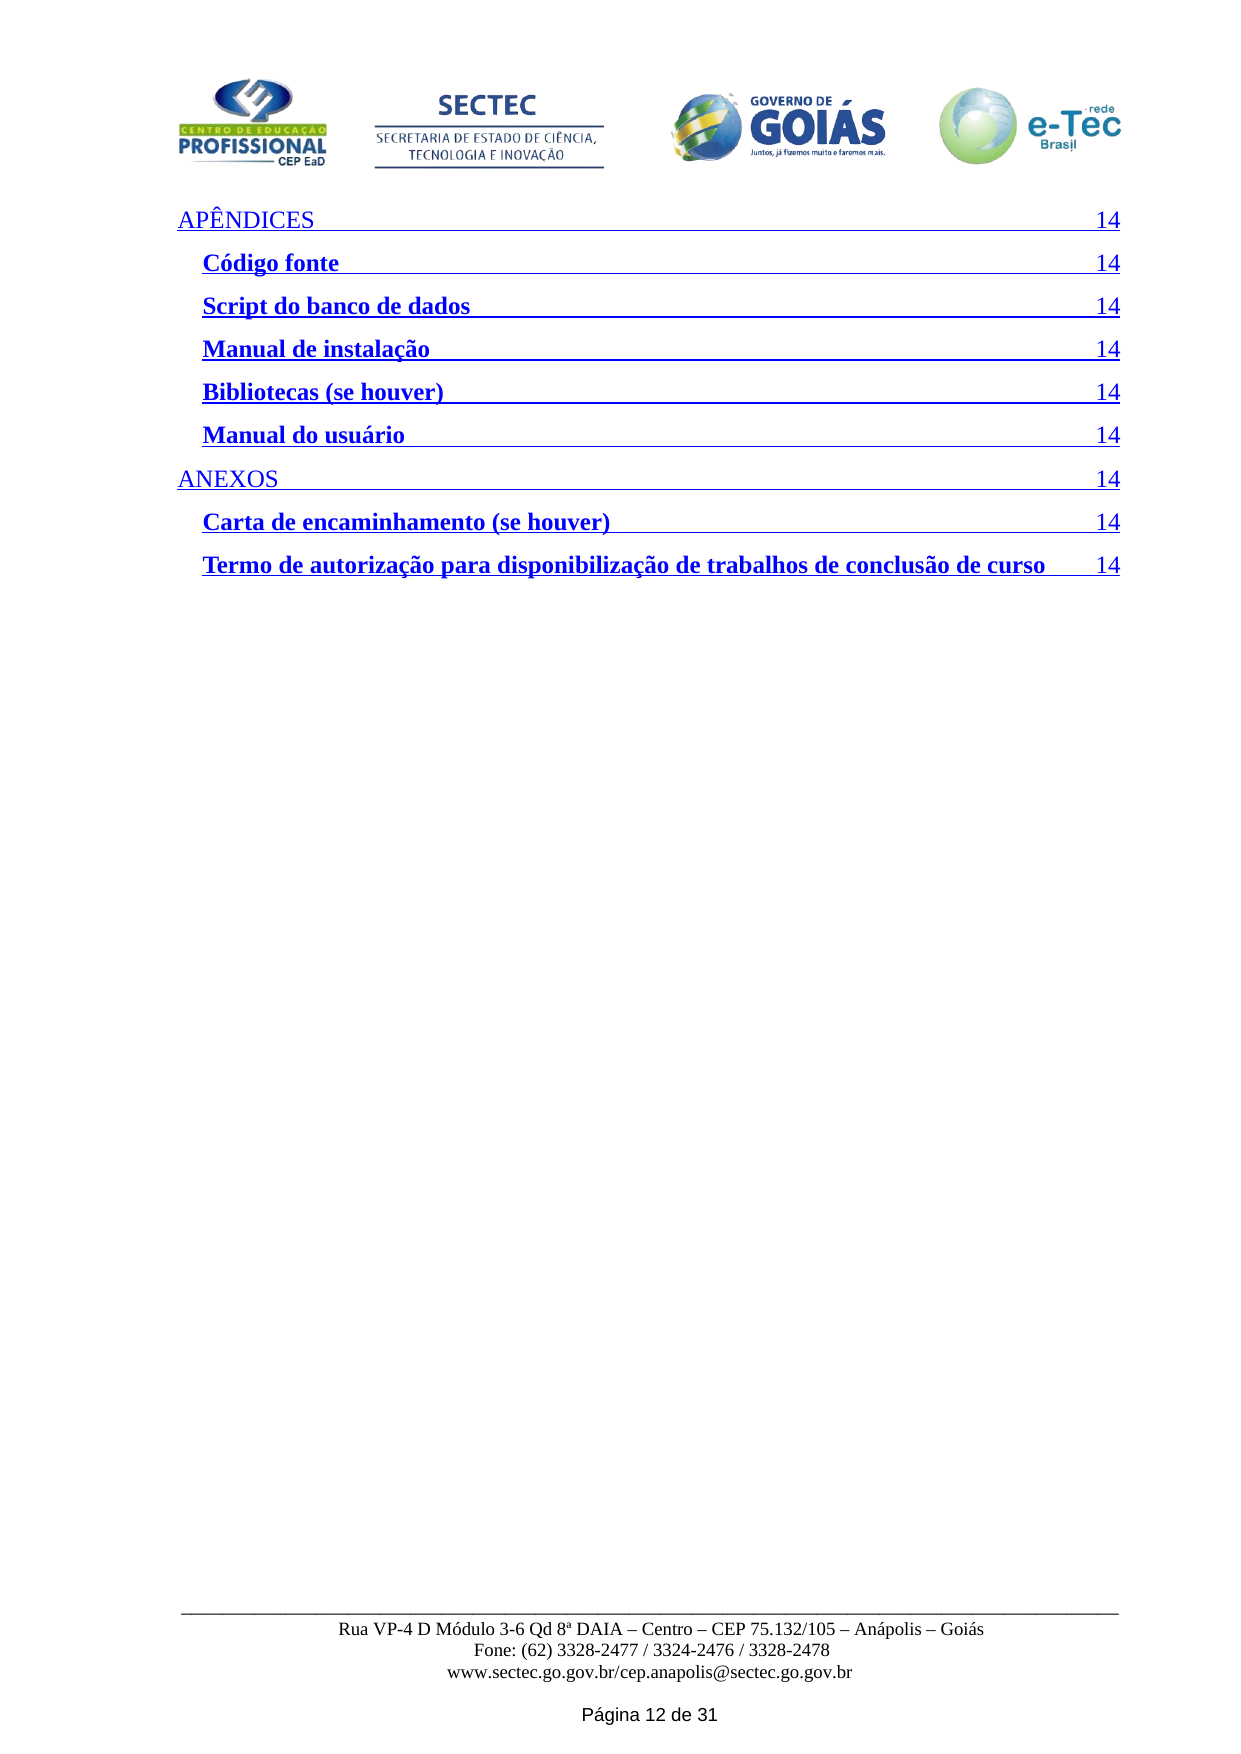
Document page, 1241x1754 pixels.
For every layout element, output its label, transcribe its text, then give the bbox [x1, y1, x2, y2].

text Manual de instalação 14 [202, 334, 1122, 363]
text Código fonte 14 [202, 248, 1122, 277]
text Carta de encaminhamento (se houver) 14 [202, 507, 1122, 536]
text Bibliotecas (se houver) 14 [202, 377, 1122, 406]
picture [177, 75, 1123, 176]
text APÊNDICES 14 [177, 205, 1122, 234]
text Script do banco de dados 14 [202, 291, 1122, 320]
text Manual do usuário 14 [202, 421, 1122, 449]
text ANEXOS 14 [177, 464, 1122, 492]
text Termo de autorização para disponibilização de trabalhos de conclusão de curso 14 [202, 550, 1122, 579]
